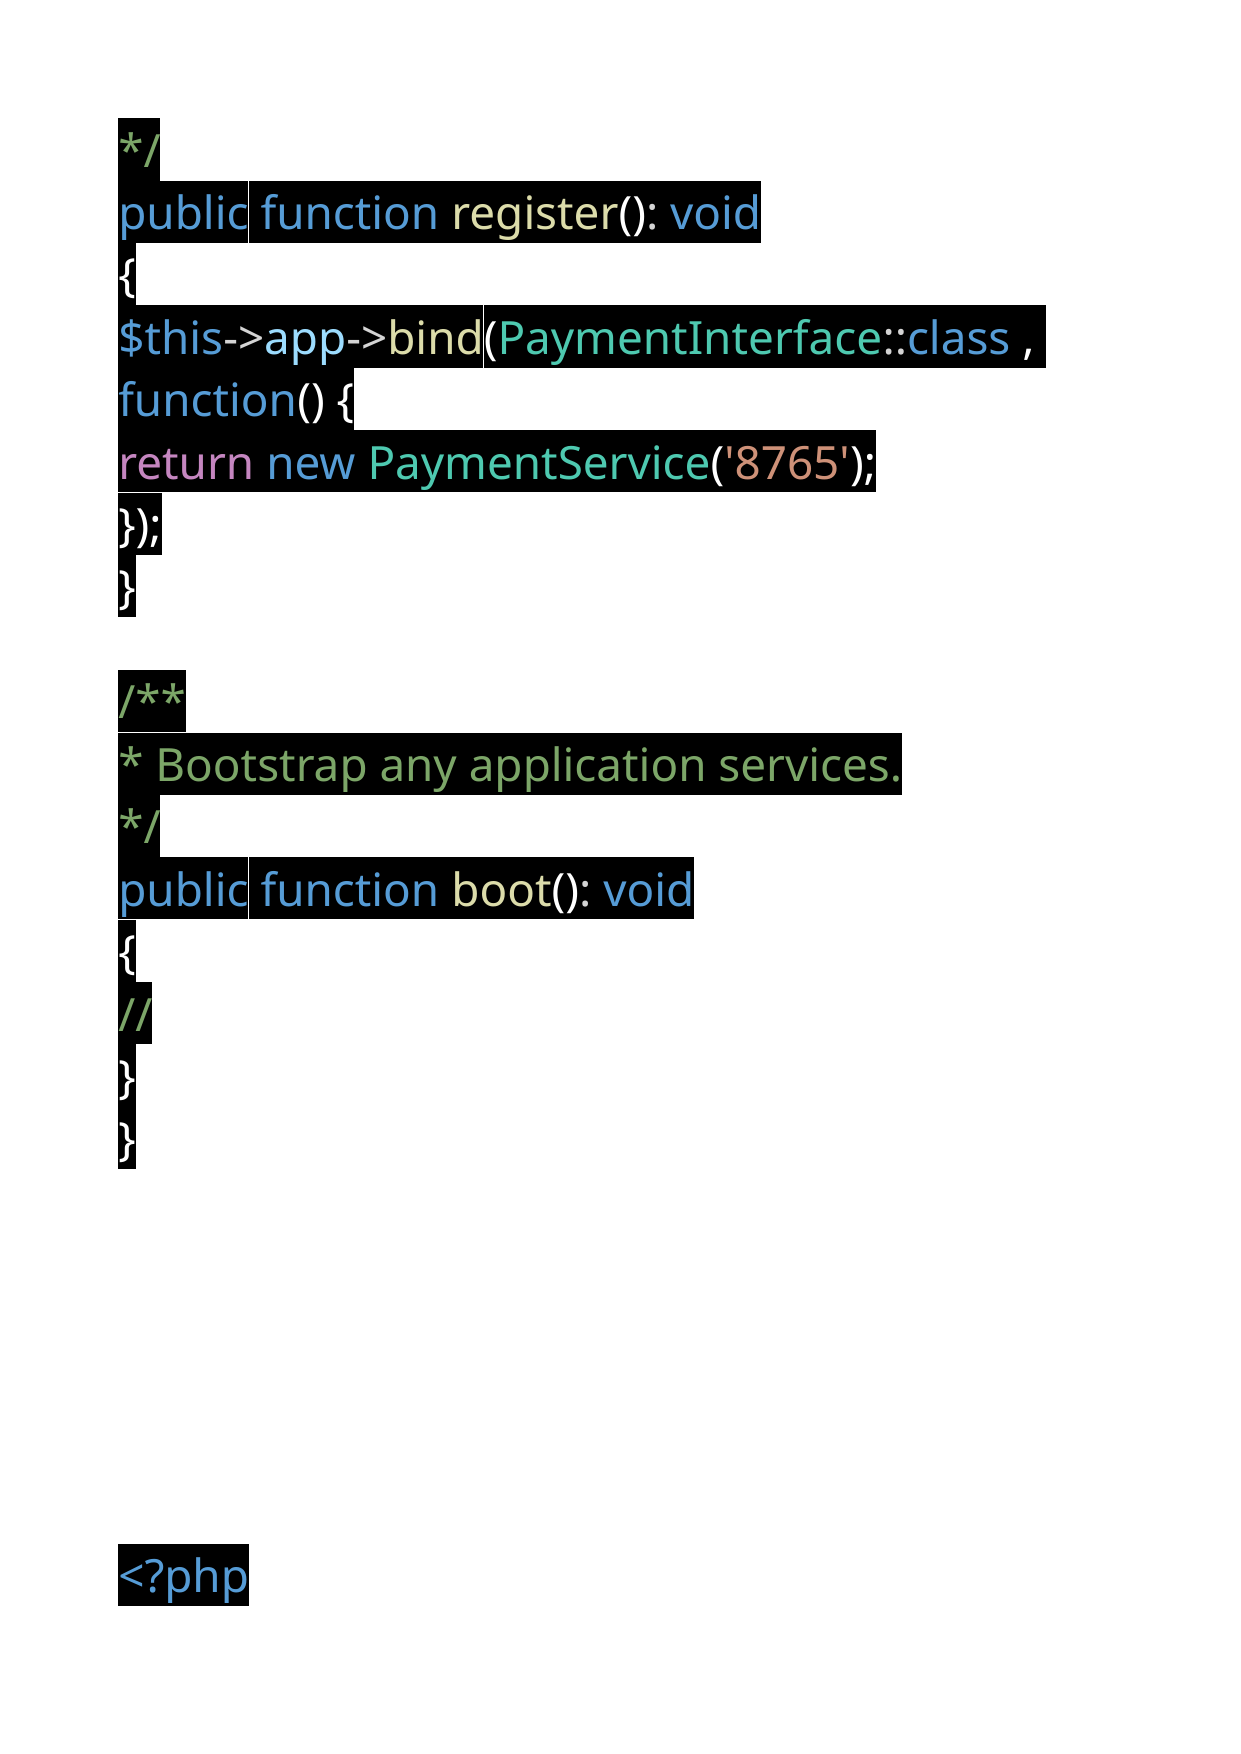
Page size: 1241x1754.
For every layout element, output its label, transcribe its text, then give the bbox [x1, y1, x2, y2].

text } [118, 1044, 1122, 1107]
text } [118, 555, 1122, 617]
text }); [118, 492, 1122, 555]
text * Bootstrap any application services. [118, 732, 1122, 795]
text } [118, 1107, 1122, 1169]
text public function boot(): void [118, 857, 1122, 919]
text public function register(): void [118, 181, 1122, 243]
text { [118, 243, 1122, 305]
text // [118, 982, 1122, 1044]
text /** [118, 670, 1122, 732]
text return new PaymentService('8765'); [118, 430, 1122, 492]
text $this->app->bind(PaymentInterface::class , function() { [118, 305, 1122, 430]
text <?php [118, 1543, 1122, 1606]
text { [118, 919, 1122, 982]
text */ [118, 795, 1122, 857]
text */ [118, 118, 1122, 181]
